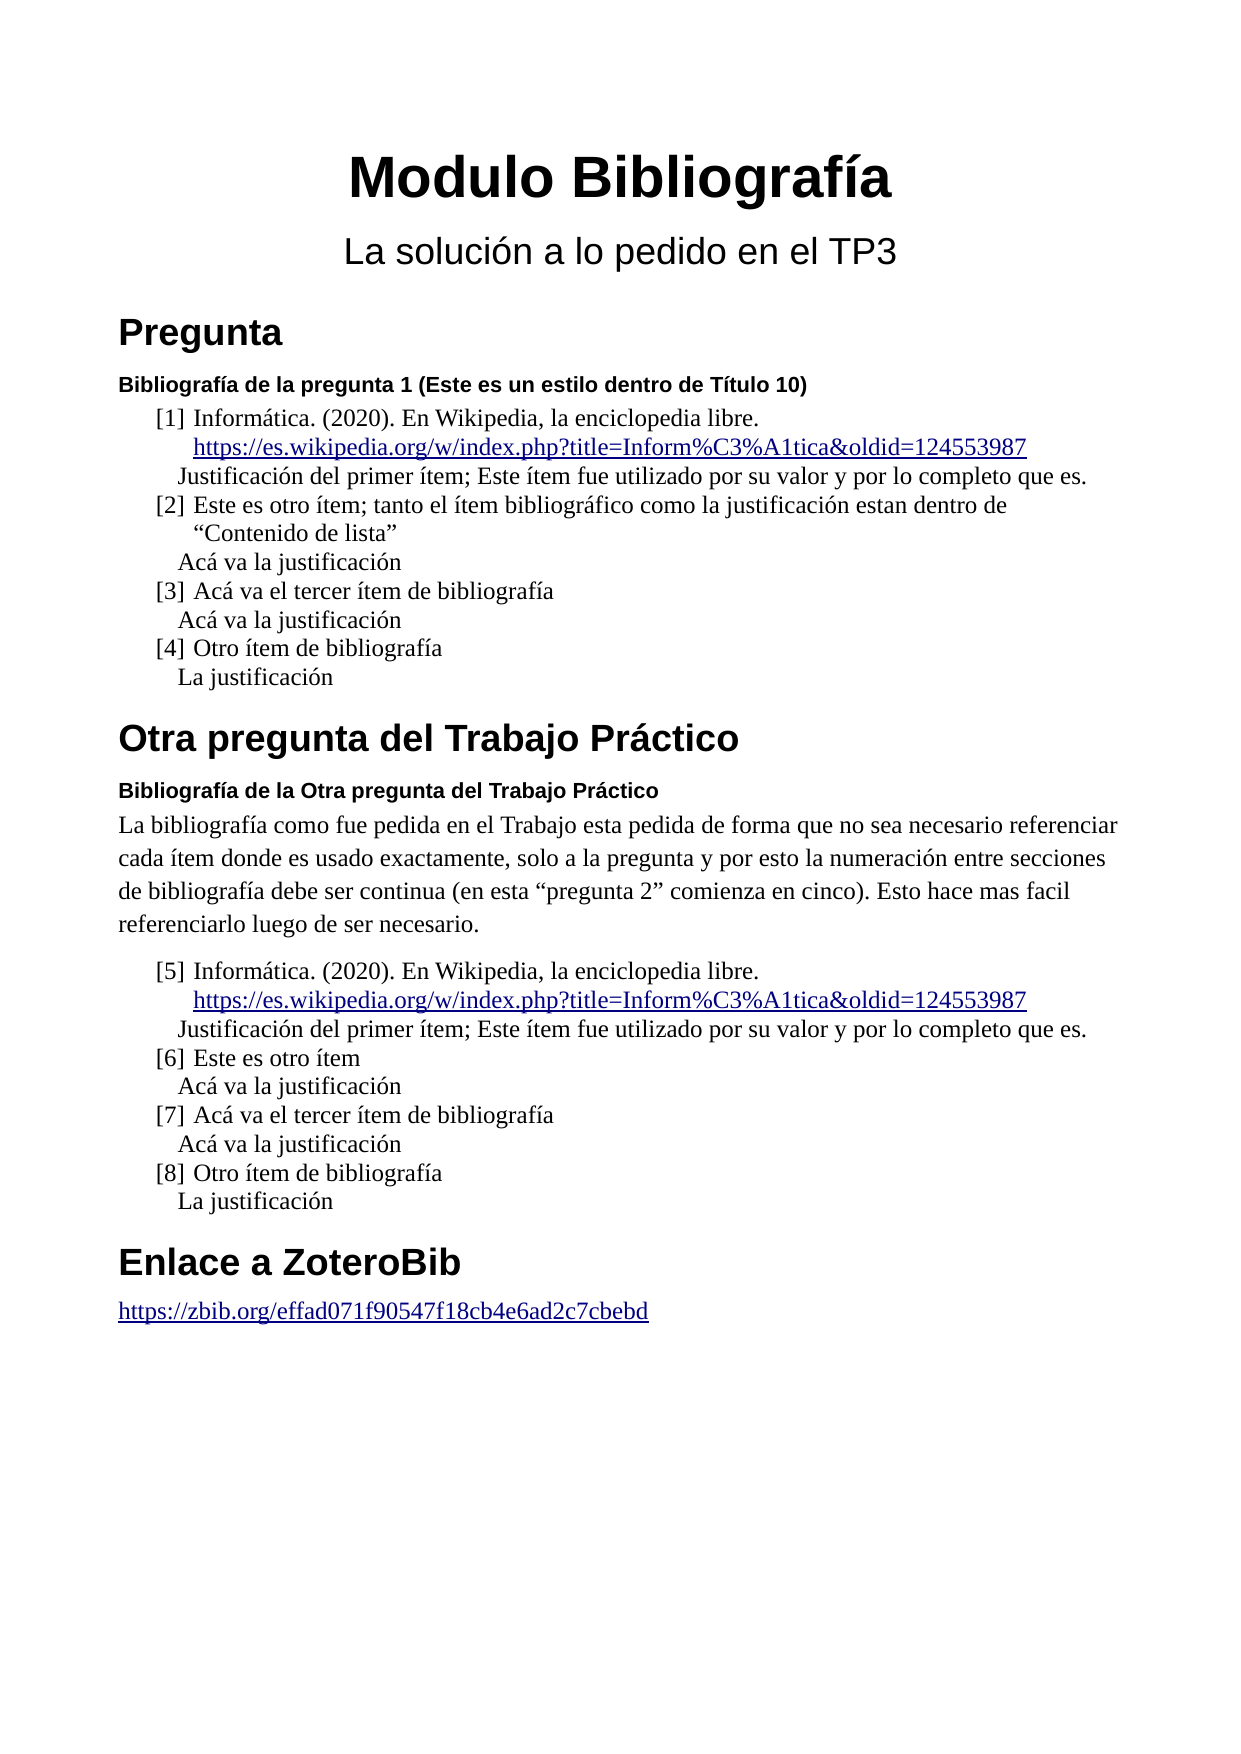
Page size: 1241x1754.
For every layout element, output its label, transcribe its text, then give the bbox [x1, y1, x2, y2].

text La bibliografía como fue pedida en el Trabajo esta pedida de forma que no sea necesario referenciar cada ítem donde es usado exactamente, solo a la pregunta y por esto la numeración entre secciones de bibliografía debe ser continua (en esta “pregunta 2” comienza en cinco). Esto hace mas facil referenciarlo luego de ser necesario. [118, 810, 1122, 938]
list Justificación del primer ítem; Este ítem fue utilizado por su valor y por lo completo que es. [177, 461, 1122, 490]
list Informática. (2020). En Wikipedia, la enciclopedia libre. https://es.wikipedia.org/w/index.php?title=Inform%C3%A1tica&oldid=124553987 [156, 403, 1122, 461]
subtitle La solución a lo pedido en el TP3 [118, 229, 1122, 272]
text Acá va la justificación [177, 1071, 1122, 1100]
list Acá va el tercer ítem de bibliografía [156, 1100, 1122, 1129]
text Acá va la justificación [177, 605, 1122, 633]
text Acá va la justificación [177, 1129, 1122, 1158]
subtitle Pregunta [118, 309, 1122, 353]
text La justificación [177, 662, 1122, 691]
list Justificación del primer ítem; Este ítem fue utilizado por su valor y por lo completo que es. [177, 1014, 1122, 1043]
list Informática. (2020). En Wikipedia, la enciclopedia libre. https://es.wikipedia.org/w/index.php?title=Inform%C3%A1tica&oldid=124553987 [156, 956, 1122, 1014]
text Bibliografía de la Otra pregunta del Trabajo Práctico [118, 778, 1122, 803]
text La justificación [177, 1186, 1122, 1215]
text Acá va la justificación [177, 547, 1122, 576]
list Otro ítem de bibliografía [156, 633, 1122, 662]
text https://zbib.org/effad071f90547f18cb4e6ad2c7cbebd [118, 1296, 1122, 1325]
subtitle Otra pregunta del Trabajo Práctico [118, 716, 1122, 759]
title Modulo Bibliografía [118, 143, 1122, 210]
list Acá va el tercer ítem de bibliografía [156, 576, 1122, 605]
subtitle Enlace a ZoteroBib [118, 1240, 1122, 1284]
list Este es otro ítem; tanto el ítem bibliográfico como la justificación estan dentro de “Contenido de lista” [156, 490, 1122, 547]
list Otro ítem de bibliografía [156, 1158, 1122, 1186]
list Este es otro ítem [156, 1043, 1122, 1071]
text Bibliografía de la pregunta 1 (Este es un estilo dentro de Título 10) [118, 372, 1122, 397]
